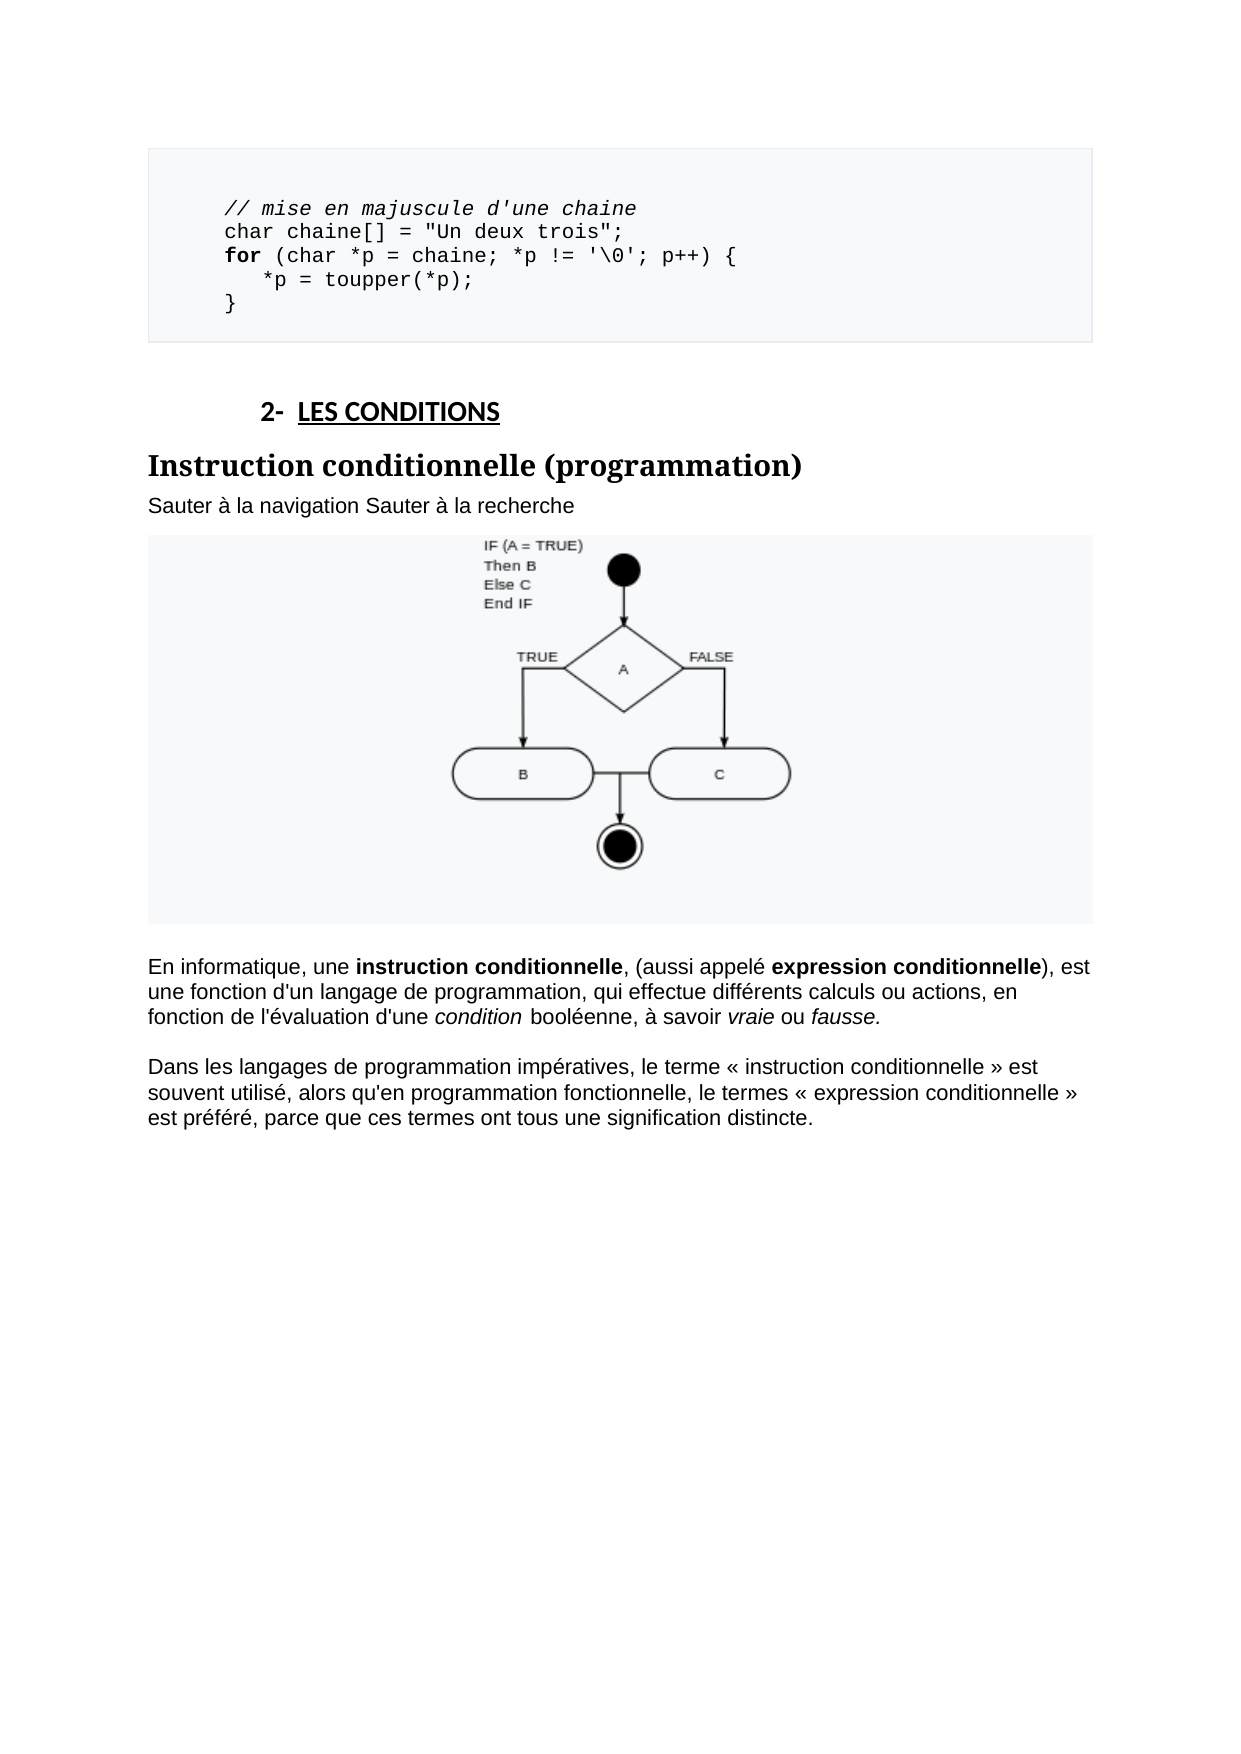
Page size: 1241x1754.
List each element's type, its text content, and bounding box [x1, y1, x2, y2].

text Dans les langages de programmation impératives, le terme « instruction conditionnelle » est souvent utilisé, alors qu'en programmation fonctionnelle, le termes « expression conditionnelle » est préféré, parce que ces termes ont tous une signification distincte. [148, 1054, 1093, 1130]
text for (char *p = chaine; *p != '\0'; p++) { [149, 218, 1091, 242]
text } [149, 266, 1091, 341]
text char chaine[] = "Un deux trois"; [149, 195, 1091, 218]
text En informatique, une instruction conditionnelle, (aussi appelé expression conditionnelle), est une fonction d'un langage de programmation, qui effectue différents calculs ou actions, en fonction de l'évaluation d'une condition booléenne, à savoir vraie ou fausse. [148, 954, 1093, 1029]
text // mise en majuscule d'une chaine [149, 171, 1091, 195]
text *p = toupper(*p); [149, 242, 1091, 266]
text Sauter à la navigation Sauter à la recherche [148, 493, 1093, 518]
subtitle Instruction conditionnelle (programmation) [148, 445, 1093, 485]
list LES CONDITIONS [260, 393, 1093, 428]
